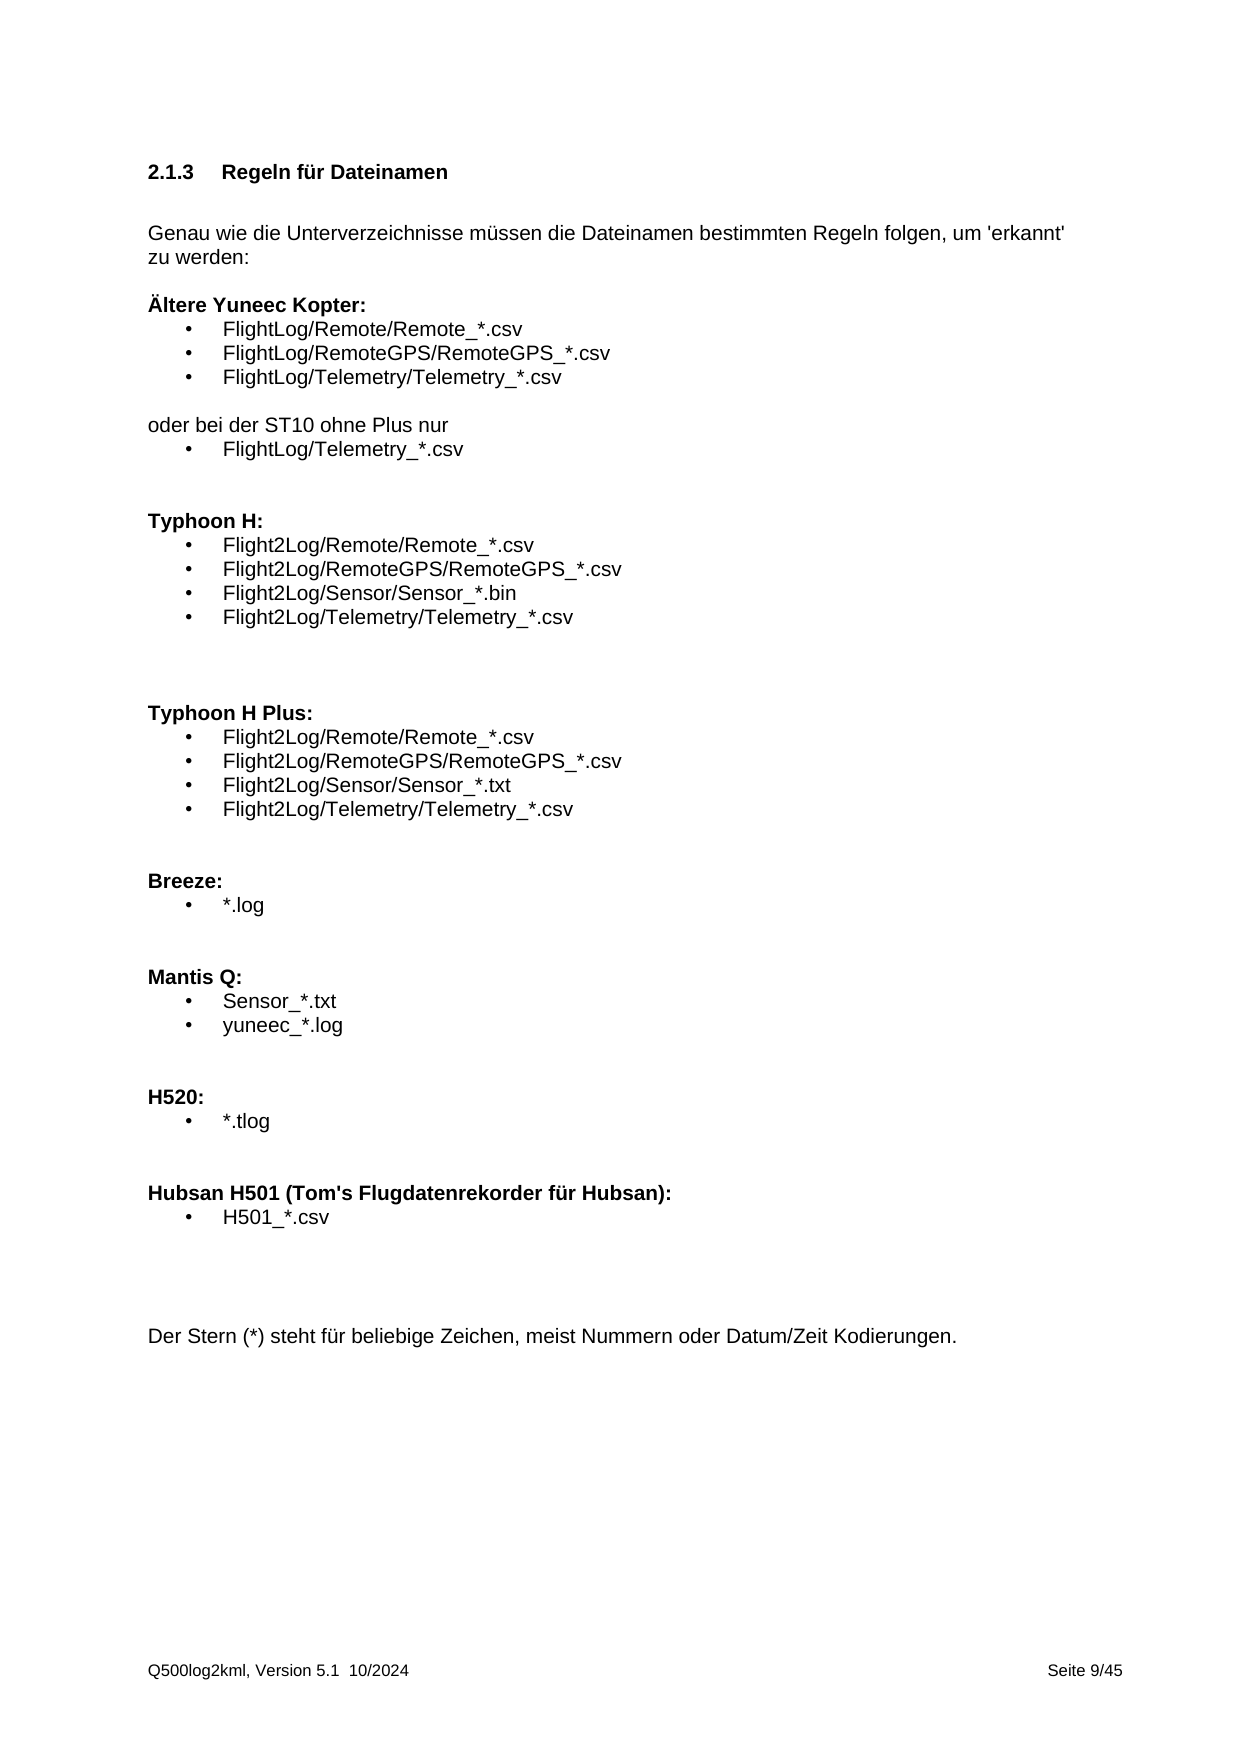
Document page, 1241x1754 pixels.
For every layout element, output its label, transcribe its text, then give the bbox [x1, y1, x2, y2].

text Ältere Yuneec Kopter: [148, 292, 1093, 316]
list FlightLog/Telemetry_*.csv [185, 436, 1093, 461]
list Flight2Log/Telemetry/Telemetry_*.csv [185, 604, 1093, 629]
list H501_*.csv [185, 1204, 1093, 1228]
text Hubsan H501 (Tom's Flugdatenrekorder für Hubsan): [148, 1181, 1093, 1204]
list Flight2Log/Remote/Remote_*.csv [185, 532, 1093, 556]
text Genau wie die Unterverzeichnisse müssen die Dateinamen bestimmten Regeln folgen, um 'erkannt' zu werden: [148, 221, 1093, 268]
text Mantis Q: [148, 964, 1093, 988]
text Typhoon H Plus: [148, 701, 1093, 724]
list *.log [185, 893, 1093, 917]
list Sensor_*.txt [185, 988, 1093, 1013]
text H520: [148, 1084, 1093, 1108]
text oder bei der ST10 ohne Plus nur [148, 412, 1093, 436]
list Flight2Log/Remote/Remote_*.csv [185, 724, 1093, 748]
list Flight2Log/Sensor/Sensor_*.bin [185, 581, 1093, 604]
list Flight2Log/Sensor/Sensor_*.txt [185, 773, 1093, 797]
list FlightLog/Telemetry/Telemetry_*.csv [185, 364, 1093, 388]
list yuneec_*.log [185, 1013, 1093, 1037]
list *.tlog [185, 1108, 1093, 1133]
list Flight2Log/Telemetry/Telemetry_*.csv [185, 797, 1093, 821]
text Typhoon H: [148, 508, 1093, 532]
text Breeze: [148, 869, 1093, 893]
subtitle Regeln für Dateinamen [148, 160, 1093, 184]
list FlightLog/Remote/Remote_*.csv [185, 316, 1093, 340]
list Flight2Log/RemoteGPS/RemoteGPS_*.csv [185, 748, 1093, 773]
list Flight2Log/RemoteGPS/RemoteGPS_*.csv [185, 556, 1093, 581]
text Der Stern (*) steht für beliebige Zeichen, meist Nummern oder Datum/Zeit Kodierungen. [148, 1324, 1093, 1348]
list FlightLog/RemoteGPS/RemoteGPS_*.csv [185, 340, 1093, 364]
